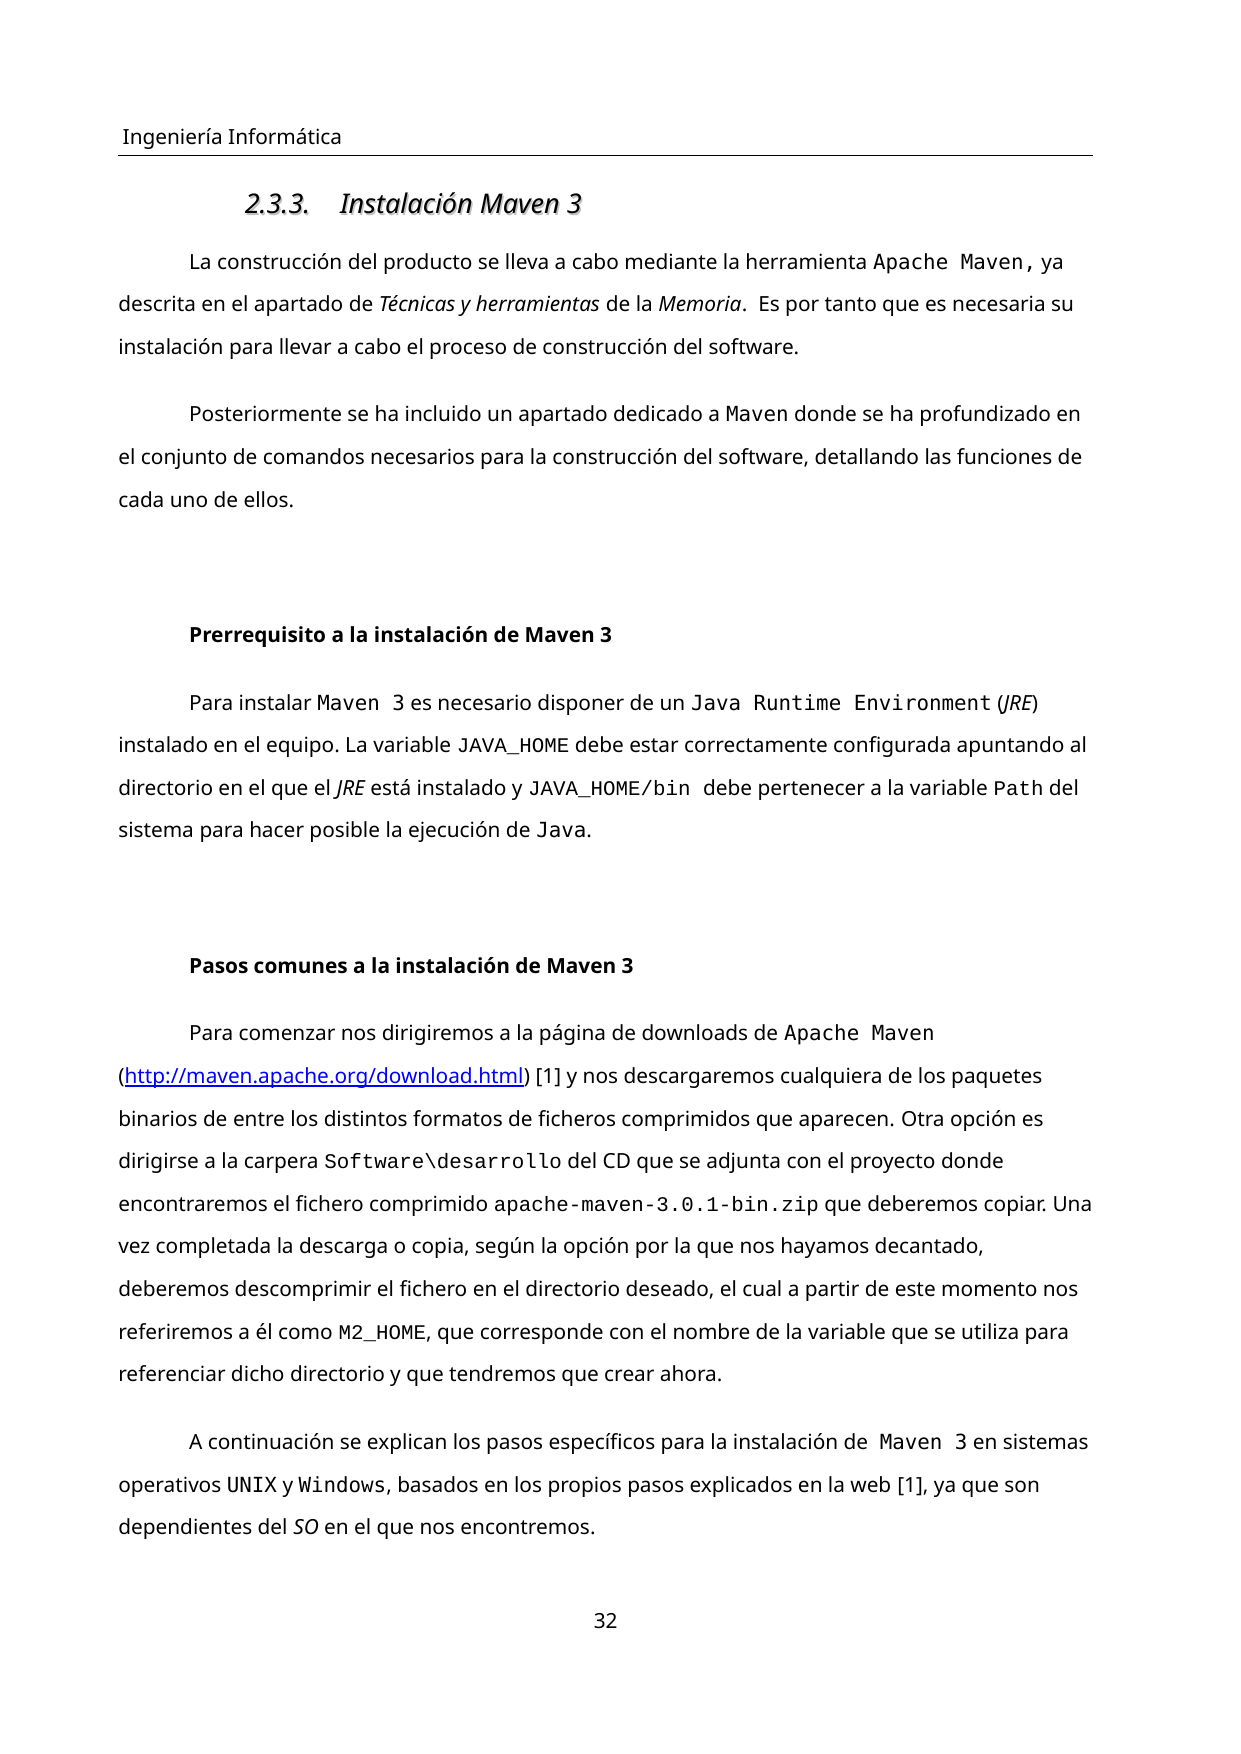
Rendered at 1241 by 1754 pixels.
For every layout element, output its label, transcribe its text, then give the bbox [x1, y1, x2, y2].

text Pasos comunes a la instalación de Maven 3 [118, 951, 1093, 979]
text Para comenzar nos dirigiremos a la página de downloads de Apache Maven (http://maven.apache.org/download.html) [1] y nos descargaremos cualquiera de los paquetes binarios de entre los distintos formatos de ficheros comprimidos que aparecen. Otra opción es dirigirse a la carpera Software\desarrollo del CD que se adjunta con el proyecto donde encontraremos el fichero comprimido apache-maven-3.0.1-bin.zip que deberemos copiar. Una vez completada la descarga o copia, según la opción por la que nos hayamos decantado, deberemos descomprimir el fichero en el directorio deseado, el cual a partir de este momento nos referiremos a él como M2_HOME, que corresponde con el nombre de la variable que se utiliza para referenciar dicho directorio y que tendremos que crear ahora. [118, 1018, 1093, 1388]
text Prerrequisito a la instalación de Maven 3 [118, 620, 1093, 648]
subtitle Instalación Maven 3 [310, 185, 1093, 222]
text Posteriormente se ha incluido un apartado dedicado a Maven donde se ha profundizado en el conjunto de comandos necesarios para la construcción del software, detallando las funciones de cada uno de ellos. [118, 399, 1093, 513]
text A continuación se explican los pasos específicos para la instalación de Maven 3 en sistemas operativos UNIX y Windows, basados en los propios pasos explicados en la web [1], ya que son dependientes del SO en el que nos encontremos. [118, 1427, 1093, 1541]
text Para instalar Maven 3 es necesario disponer de un Java Runtime Environment (JRE) instalado en el equipo. La variable JAVA_HOME debe estar correctamente configurada apuntando al directorio en el que el JRE está instalado y JAVA_HOME/bin debe pertenecer a la variable Path del sistema para hacer posible la ejecución de Java. [118, 688, 1093, 844]
text La construcción del producto se lleva a cabo mediante la herramienta Apache Maven, ya descrita en el apartado de Técnicas y herramientas de la Memoria. Es por tanto que es necesaria su instalación para llevar a cabo el proceso de construcción del software. [118, 247, 1093, 360]
